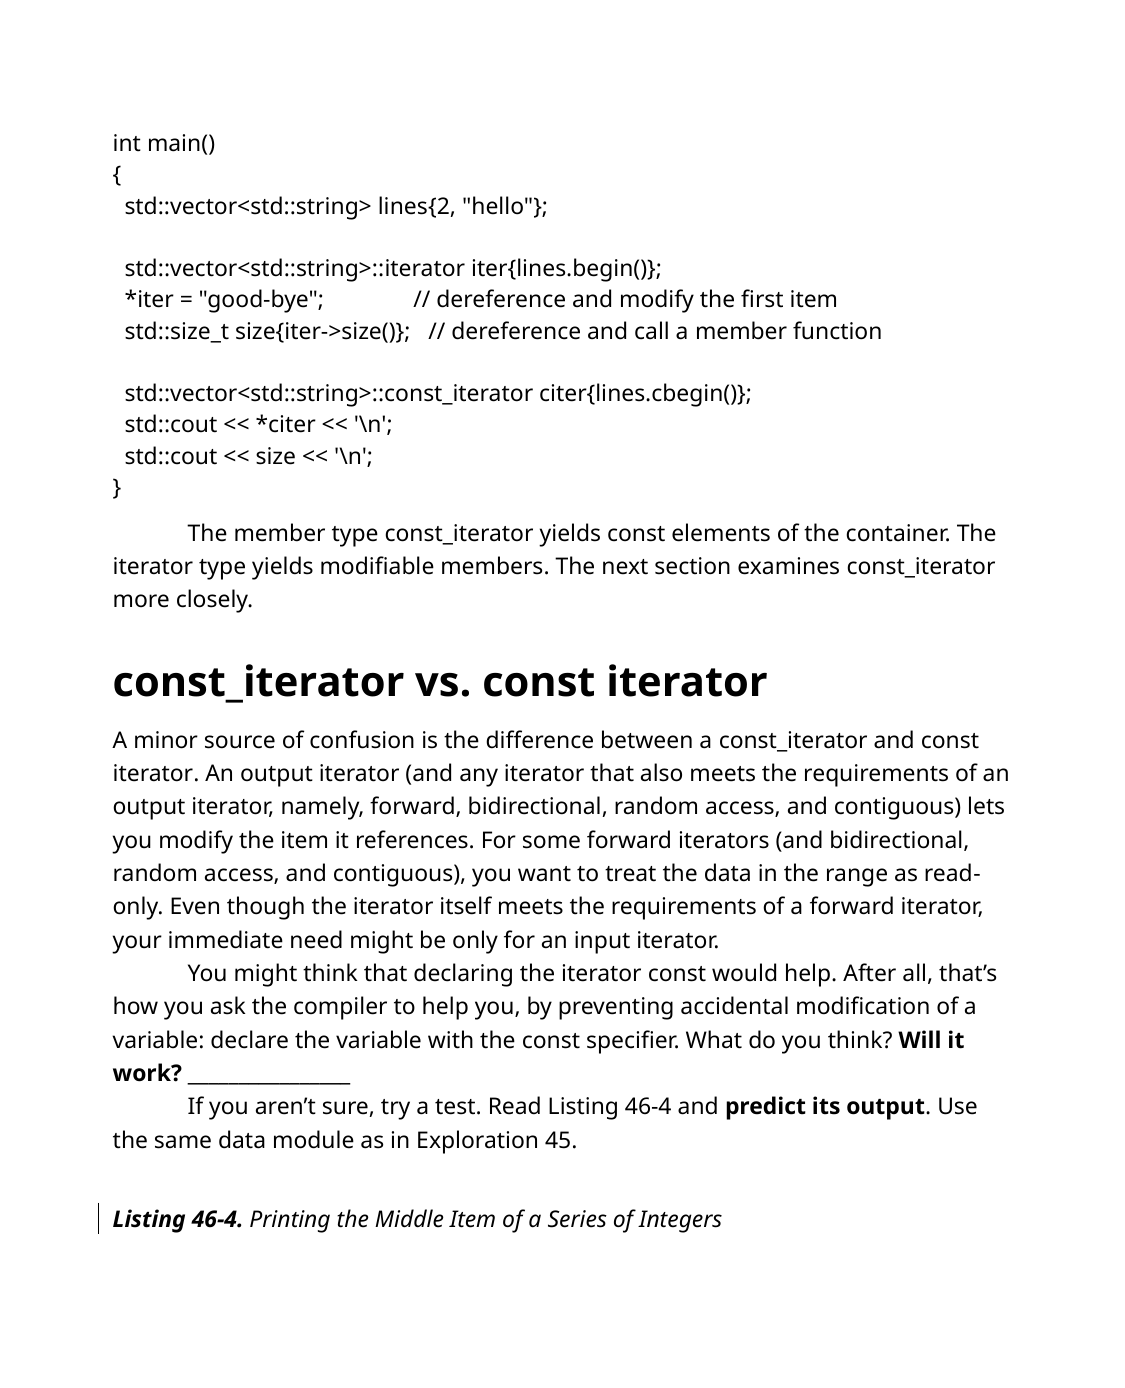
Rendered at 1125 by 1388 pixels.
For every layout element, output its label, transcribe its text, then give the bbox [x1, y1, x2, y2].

text The member type const_iterator yields const elements of the container. The iterator type yields modifiable members. The next section examines const_iterator more closely. [112, 515, 1012, 615]
text You might think that declaring the iterator const would help. After all, that’s how you ask the compiler to help you, by preventing accidental modification of a variable: declare the variable with the const specifier. What do you think? Will it work? ________________ [112, 955, 1012, 1088]
text std::cout << *citer << '\n'; [112, 408, 1012, 440]
text std::size_t size{iter->size()}; // dereference and call a member function [112, 315, 1012, 346]
text A minor source of confusion is the difference between a const_iterator and const iterator. An output iterator (and any iterator that also meets the requirements of an output iterator, namely, forward, bidirectional, random access, and contiguous) lets you modify the item it references. For some forward iterators (and bidirectional, random access, and contiguous), you want to treat the data in the range as read-only. Even though the iterator itself meets the requirements of a forward iterator, your immediate need might be only for an input iterator. [112, 721, 1012, 955]
text { [112, 158, 1012, 190]
text int main() [112, 127, 1012, 158]
text std::vector<std::string>::const_iterator citer{lines.cbegin()}; [112, 377, 1012, 408]
text Listing 46-4. Printing the Middle Item of a Series of Integers [112, 1203, 1012, 1234]
text std::vector<std::string>::iterator iter{lines.begin()}; [112, 252, 1012, 283]
text } [112, 471, 1012, 502]
text *iter = "good-bye"; // dereference and modify the first item [112, 283, 1012, 315]
text If you aren’t sure, try a test. Read Listing 46-4 and predict its output. Use the same data module as in Exploration 45. [112, 1088, 1012, 1155]
subtitle const_iterator vs. const iterator [112, 652, 1012, 709]
text std::vector<std::string> lines{2, "hello"}; [112, 190, 1012, 221]
text std::cout << size << '\n'; [112, 440, 1012, 471]
